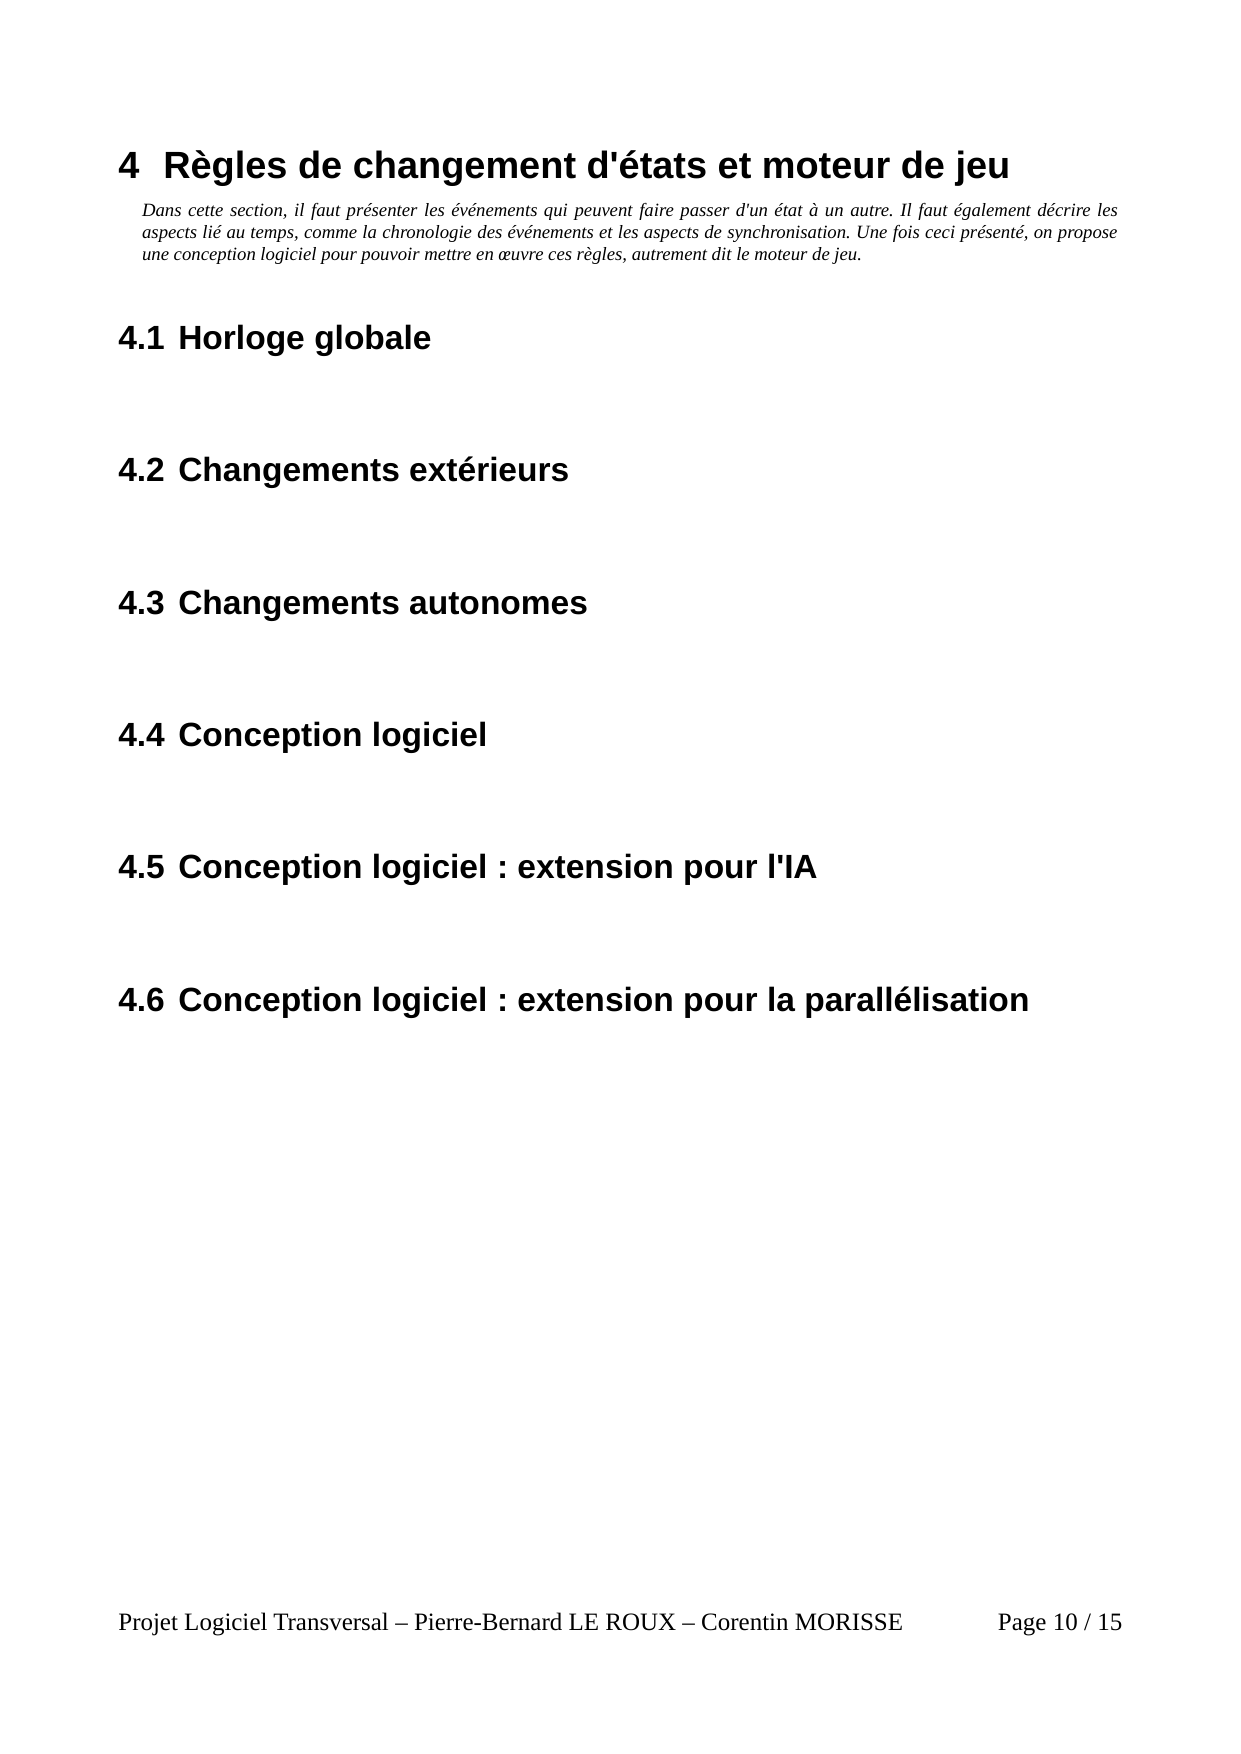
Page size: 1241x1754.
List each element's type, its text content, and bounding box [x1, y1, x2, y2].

subtitle Changements autonomes [118, 582, 1122, 621]
subtitle Conception logiciel : extension pour la parallélisation [118, 980, 1122, 1018]
subtitle Changements extérieurs [118, 450, 1122, 489]
subtitle Horloge globale [118, 318, 1122, 356]
subtitle Conception logiciel : extension pour l'IA [118, 847, 1122, 886]
subtitle Conception logiciel [118, 715, 1122, 753]
subtitle Règles de changement d'états et moteur de jeu [118, 143, 1122, 187]
text Dans cette section, il faut présenter les événements qui peuvent faire passer d'un état à un autre. Il faut également décrire les aspects lié au temps, comme la chronologie des événements et les aspects de synchronisation. Une fois ceci présenté, on propose une conception logiciel pour pouvoir mettre en œuvre ces règles, autrement dit le moteur de jeu. [142, 199, 1122, 264]
